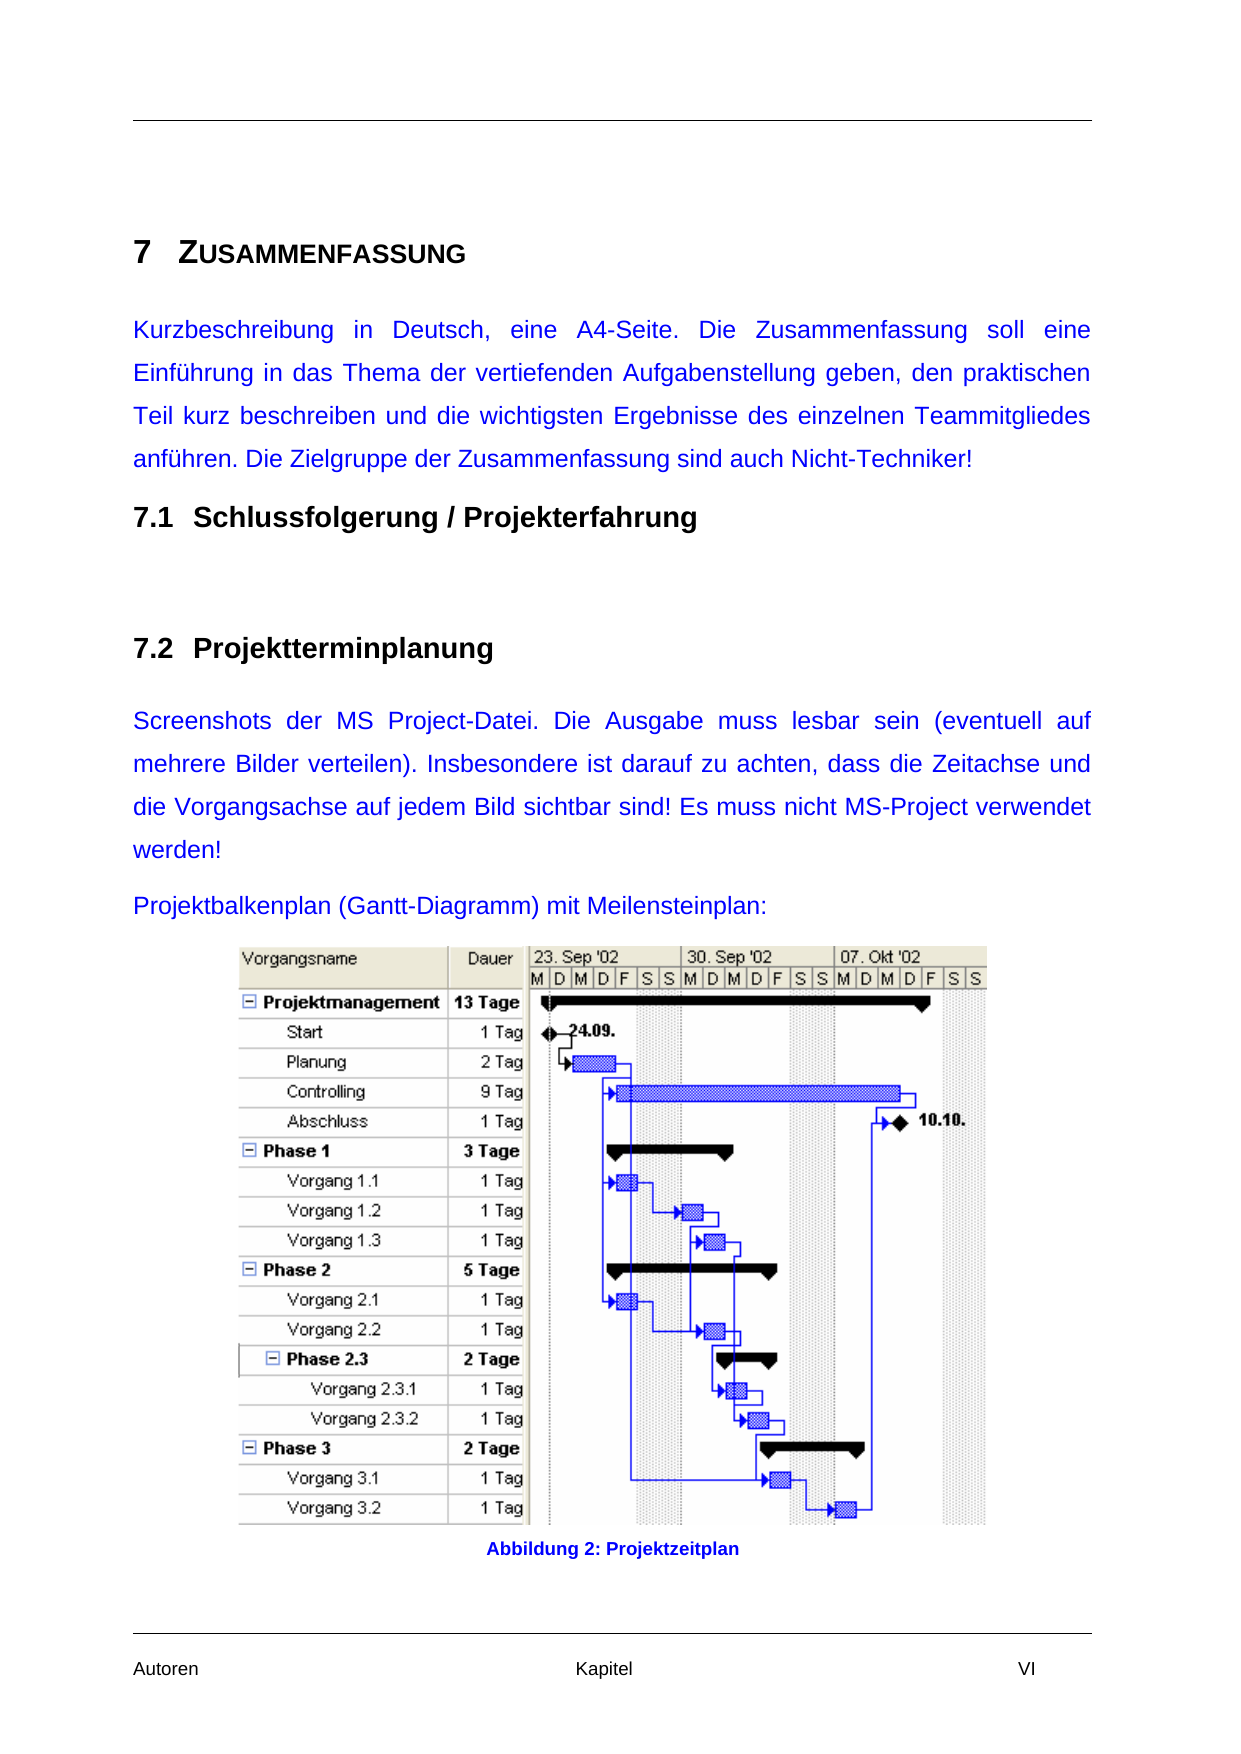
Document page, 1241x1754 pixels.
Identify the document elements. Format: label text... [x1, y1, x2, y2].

picture [238, 946, 987, 1525]
title Zusammenfassung [133, 232, 1092, 271]
text Screenshots der MS Project-Datei. Die Ausgabe muss lesbar sein (eventuell auf mehrere Bilder verteilen). Insbesondere ist darauf zu achten, dass die Zeitachse und die Vorgangsachse auf jedem Bild sichtbar sind! Es muss nicht MS-Project verwendet werden! [133, 706, 1092, 864]
text Kurzbeschreibung in Deutsch, eine A4-Seite. Die Zusammenfassung soll eine Einführung in das Thema der vertiefenden Aufgabenstellung geben, den praktischen Teil kurz beschreiben und die wichtigsten Ergebnisse des einzelnen Teammitgliedes anführen. Die Zielgruppe der Zusammenfassung sind auch Nicht-Techniker! [133, 315, 1092, 473]
text Projektbalkenplan (Gantt-Diagramm) mit Meilensteinplan: [133, 891, 1092, 920]
subtitle Schlussfolgerung / Projekterfahrung [133, 500, 1092, 533]
text Abbildung 2: Projektzeitplan [133, 1537, 1092, 1559]
subtitle Projektterminplanung [133, 631, 1092, 664]
